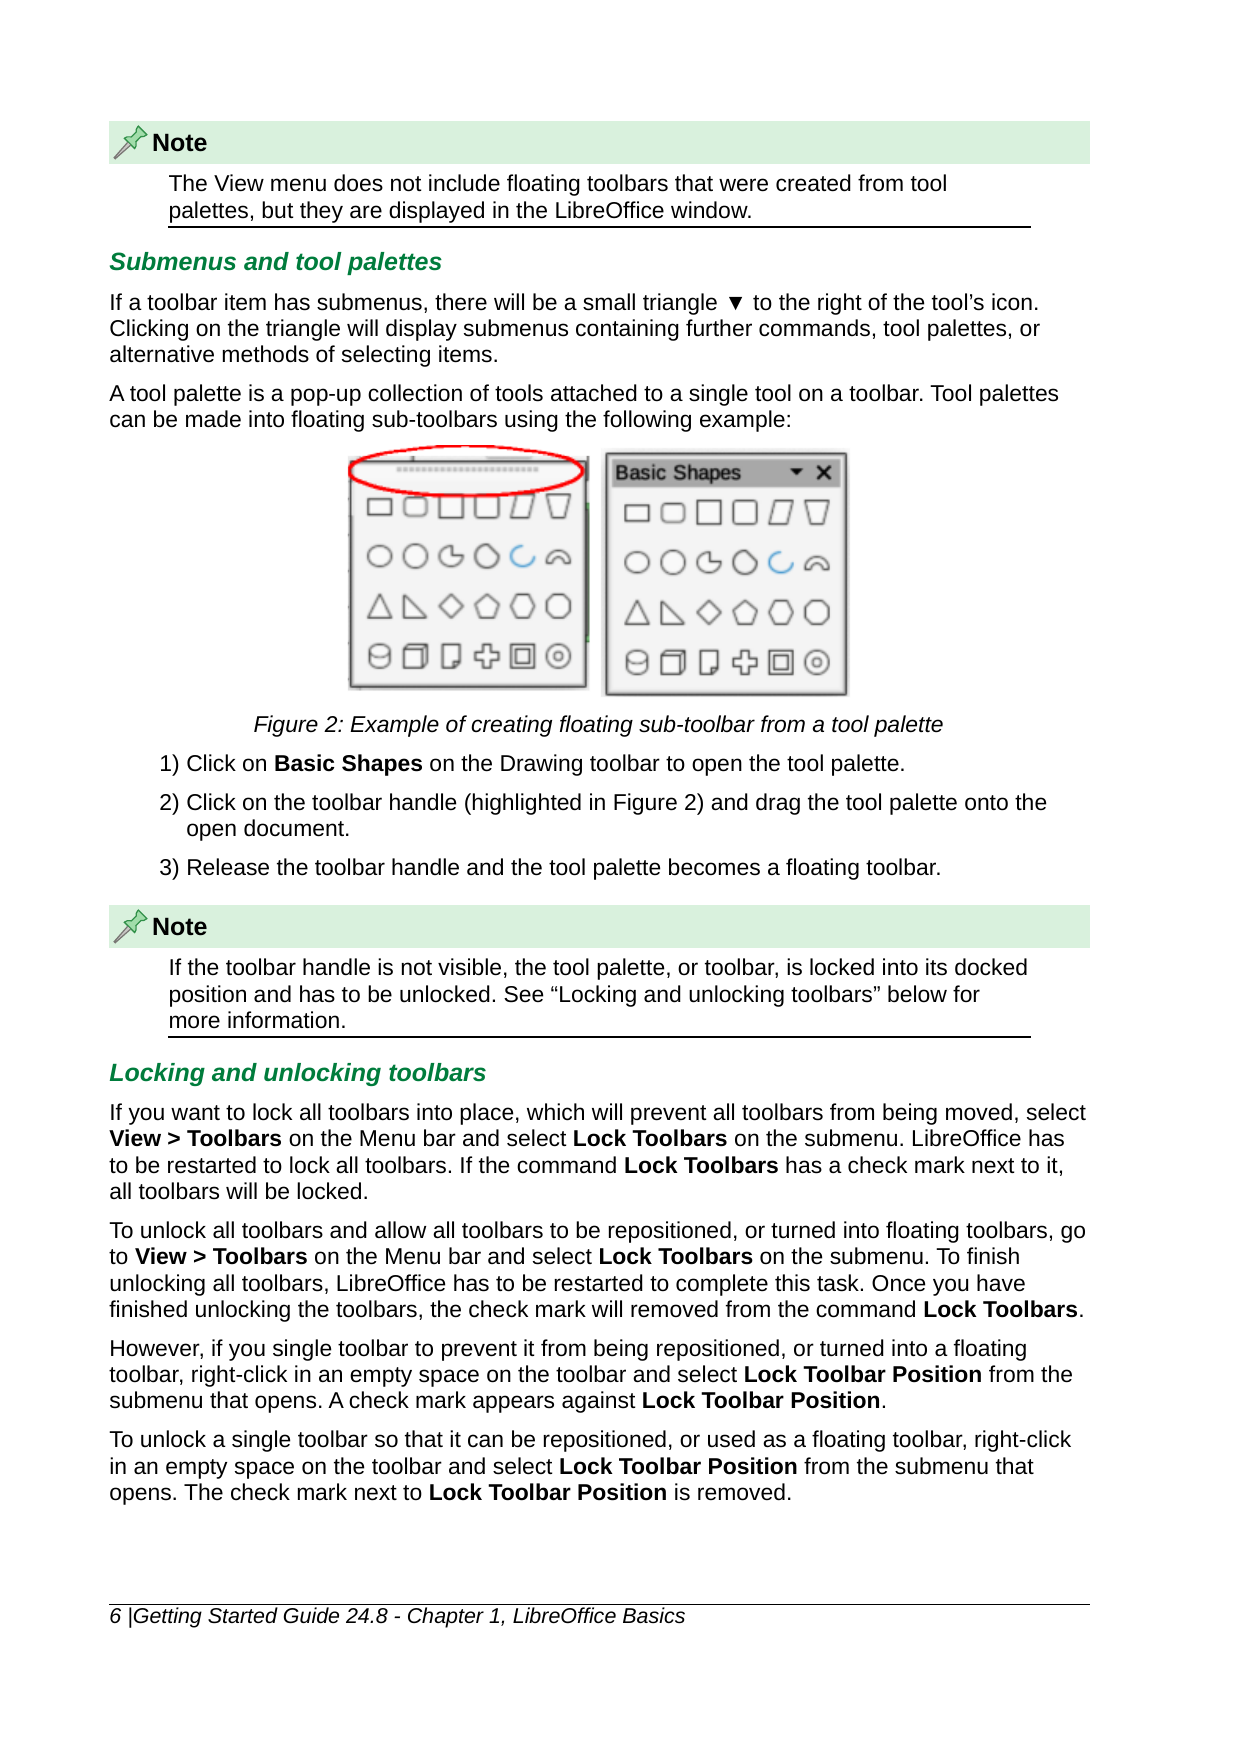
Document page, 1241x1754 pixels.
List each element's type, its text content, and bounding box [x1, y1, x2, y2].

list Click on the toolbar handle (highlighted in Figure 2) and drag the tool palette onto the open document. [186, 789, 1090, 841]
text To unlock a single toolbar so that it can be repositioned, or used as a floating toolbar, right‑click in an empty space on the toolbar and select Lock Toolbar Position from the submenu that opens. The check mark next to Lock Toolbar Position is removed. [109, 1426, 1090, 1505]
text To unlock all toolbars and allow all toolbars to be repositioned, or turned into floating toolbars, go to View > Toolbars on the Menu bar and select Lock Toolbars on the submenu. To finish unlocking all toolbars, LibreOffice has to be restarted to complete this task. Once you have finished unlocking the toolbars, the check mark will removed from the command Lock Toolbars. [109, 1217, 1090, 1322]
text A tool palette is a pop-up collection of tools attached to a single tool on a toolbar. Tool palettes can be made into floating sub-toolbars using the following example: [109, 380, 1090, 433]
text If you want to lock all toolbars into place, which will prevent all toolbars from being moved, select View > Toolbars on the Menu bar and select Lock Toolbars on the submenu. LibreOffice has to be restarted to lock all toolbars. If the command Lock Toolbars has a check mark next to it, all toolbars will be locked. [109, 1099, 1090, 1204]
text If the toolbar handle is not visible, the tool palette, or toolbar, is locked into its docked position and has to be unlocked. See “Locking and unlocking toolbars” below for more information. [168, 954, 1031, 1036]
subtitle Submenus and tool palettes [109, 247, 1090, 276]
list Click on Basic Shapes on the Drawing toolbar to open the tool palette. [186, 750, 1090, 776]
subtitle Note [109, 121, 1090, 164]
text Figure 2: Example of creating floating sub-toolbar from a tool palette [253, 711, 946, 737]
text The View menu does not include floating toolbars that were created from tool palettes, but they are displayed in the LibreOffice window. [168, 170, 1031, 226]
subtitle Locking and unlocking toolbars [109, 1058, 1090, 1086]
text However, if you single toolbar to prevent it from being repositioned, or turned into a floating toolbar, right‑click in an empty space on the toolbar and select Lock Toolbar Position from the submenu that opens. A check mark appears against Lock Toolbar Position. [109, 1335, 1090, 1414]
picture [347, 445, 852, 699]
list Release the toolbar handle and the tool palette becomes a floating toolbar. [186, 854, 1090, 880]
text If a toolbar item has submenus, there will be a small triangle ▼ to the right of the tool’s icon. Clicking on the triangle will display submenus containing further commands, tool palettes, or alternative methods of selecting items. [109, 288, 1090, 368]
subtitle Note [109, 905, 1090, 948]
